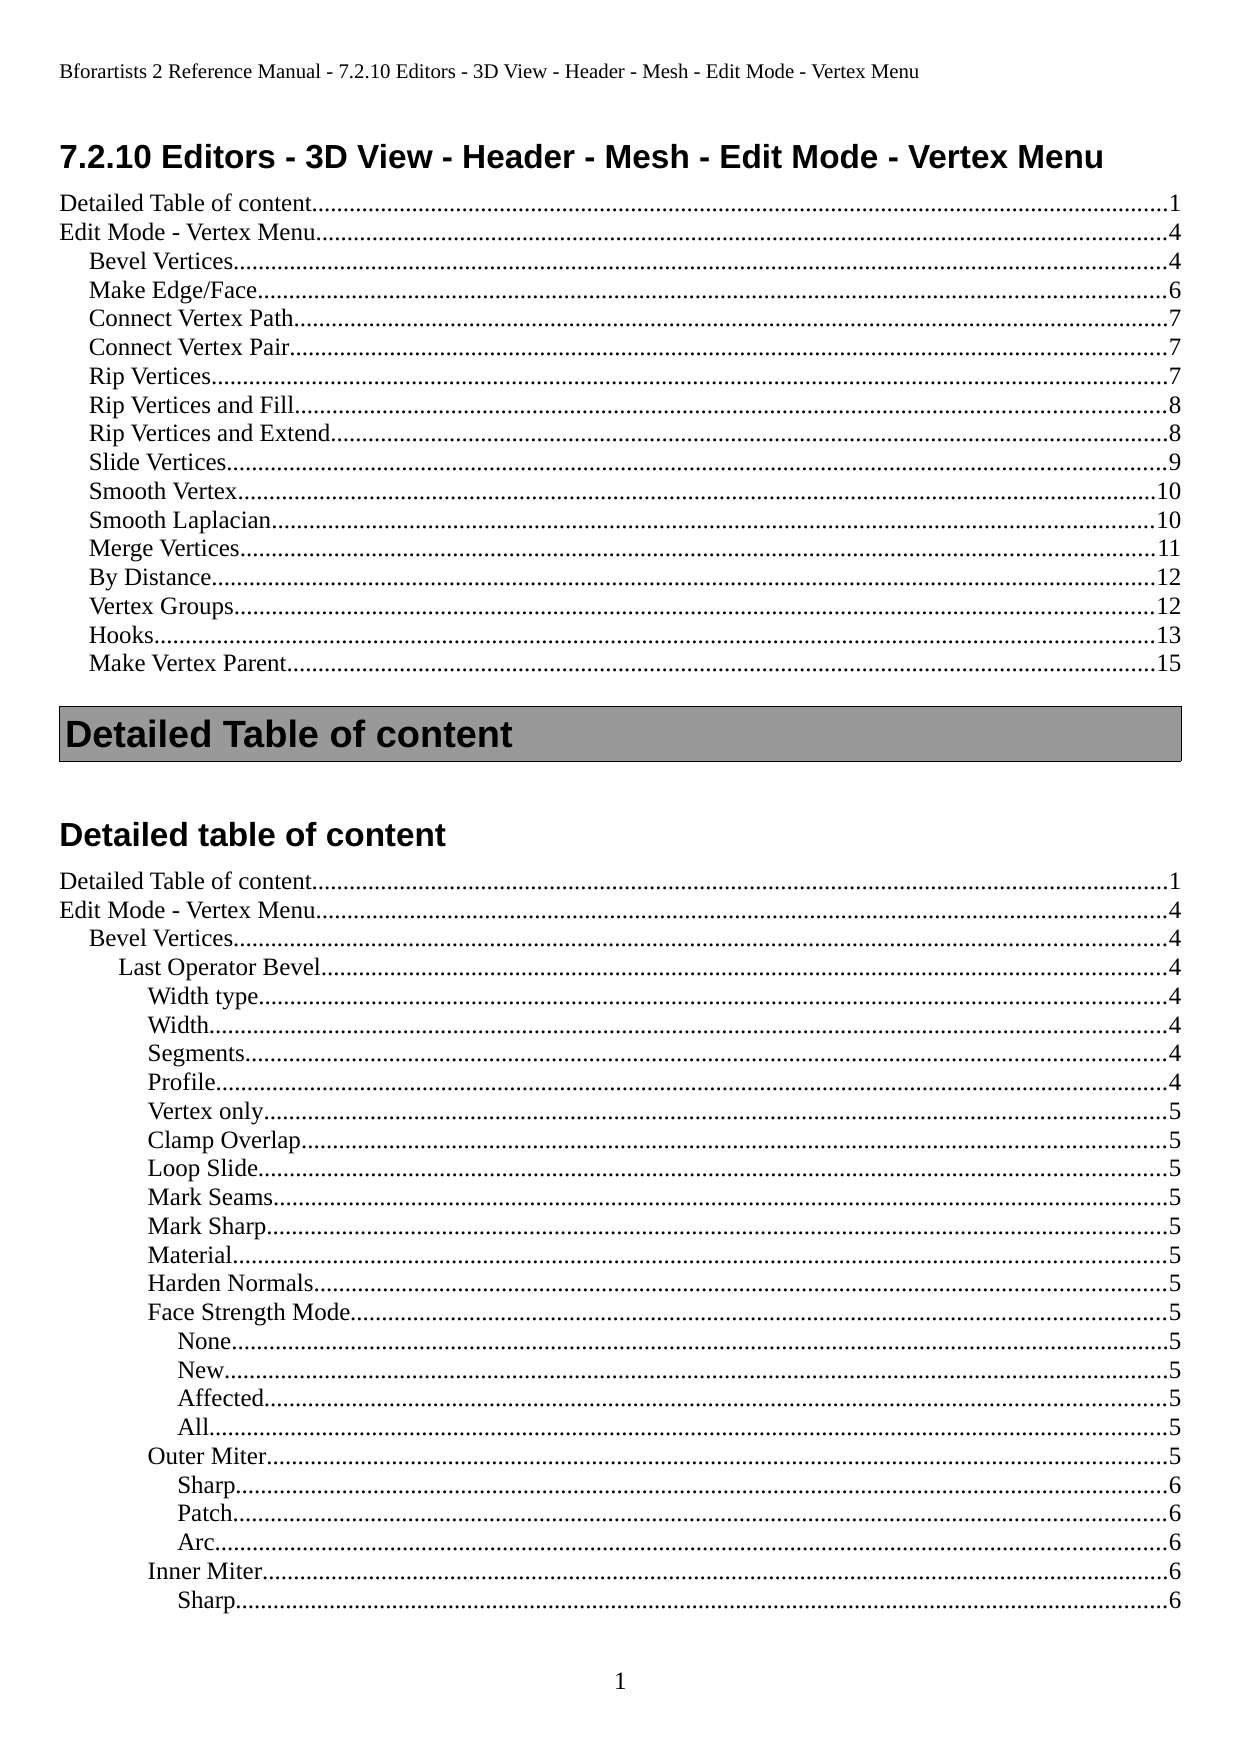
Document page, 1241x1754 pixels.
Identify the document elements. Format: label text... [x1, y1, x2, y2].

text Edit Mode - Vertex Menu 4 [59, 895, 1181, 923]
text Smooth Laplacian 10 [88, 505, 1181, 533]
text Harden Normals 5 [147, 1268, 1181, 1297]
text Material 5 [147, 1240, 1181, 1268]
text Merge Vertices 11 [88, 533, 1181, 562]
text Make Vertex Parent 15 [88, 648, 1181, 677]
text Width type 4 [147, 981, 1181, 1010]
text Patch 6 [177, 1498, 1181, 1527]
text Loop Slide 5 [147, 1153, 1181, 1182]
table_header Detailed Table of content [60, 707, 1181, 761]
text Edit Mode - Vertex Menu 4 [59, 217, 1181, 246]
text Rip Vertices and Extend 8 [88, 418, 1181, 447]
text Connect Vertex Pair 7 [88, 332, 1181, 361]
text Face Strength Mode 5 [147, 1297, 1181, 1326]
text Sharp 6 [177, 1470, 1181, 1498]
text Outer Miter 5 [147, 1441, 1181, 1470]
text Rip Vertices 7 [88, 361, 1181, 390]
text All 5 [177, 1412, 1181, 1441]
text Clamp Overlap 5 [147, 1125, 1181, 1153]
text Inner Miter 6 [147, 1556, 1181, 1585]
text Hooks 13 [88, 620, 1181, 648]
text Width 4 [147, 1010, 1181, 1038]
text Affected 5 [177, 1383, 1181, 1412]
subtitle 7.2.10 Editors - 3D View - Header - Mesh - Edit Mode - Vertex Menu [59, 138, 1181, 176]
text Arc 6 [177, 1527, 1181, 1556]
text Vertex only 5 [147, 1096, 1181, 1125]
text Smooth Vertex 10 [88, 476, 1181, 505]
text None 5 [177, 1326, 1181, 1355]
text Segments 4 [147, 1038, 1181, 1067]
text Rip Vertices and Fill 8 [88, 390, 1181, 418]
text New 5 [177, 1355, 1181, 1383]
text Sharp 6 [177, 1585, 1181, 1613]
text Mark Seams 5 [147, 1182, 1181, 1211]
text Make Edge/Face 6 [88, 275, 1181, 303]
text Connect Vertex Path 7 [88, 303, 1181, 332]
text Mark Sharp 5 [147, 1211, 1181, 1240]
text Profile 4 [147, 1067, 1181, 1096]
text Bevel Vertices 4 [88, 923, 1181, 952]
subtitle Detailed table of content [59, 815, 1181, 853]
text Detailed Table of content 1 [59, 866, 1181, 895]
text Last Operator Bevel 4 [118, 952, 1181, 981]
text Detailed Table of content 1 [59, 188, 1181, 217]
text Slide Vertices 9 [88, 447, 1181, 476]
text By Distance 12 [88, 562, 1181, 591]
text Vertex Groups 12 [88, 591, 1181, 620]
text Bevel Vertices 4 [88, 246, 1181, 275]
